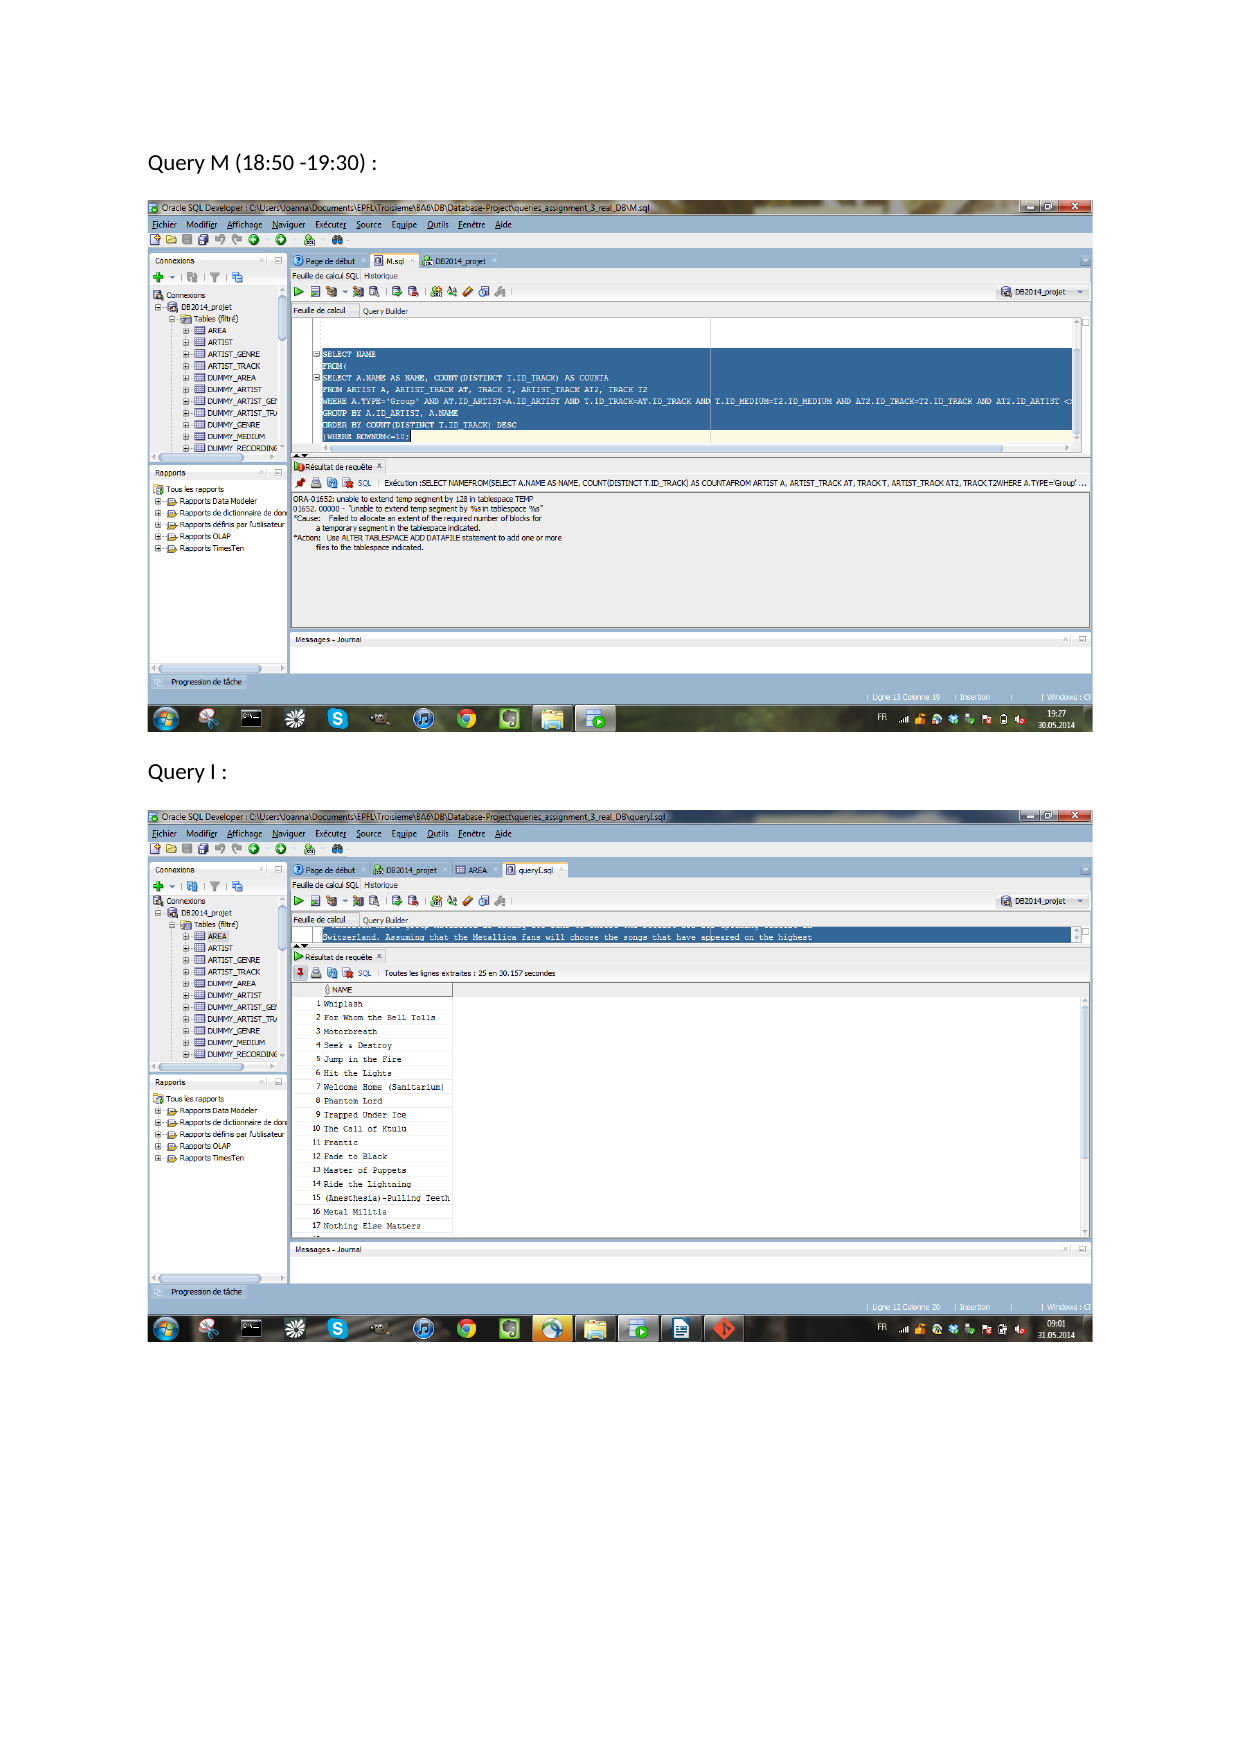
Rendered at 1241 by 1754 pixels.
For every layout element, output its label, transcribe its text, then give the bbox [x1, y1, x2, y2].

picture [147, 200, 1093, 732]
text Query I : [148, 757, 1093, 785]
picture [147, 810, 1093, 1342]
text Query M (18:50 -19:30) : [148, 148, 1093, 176]
